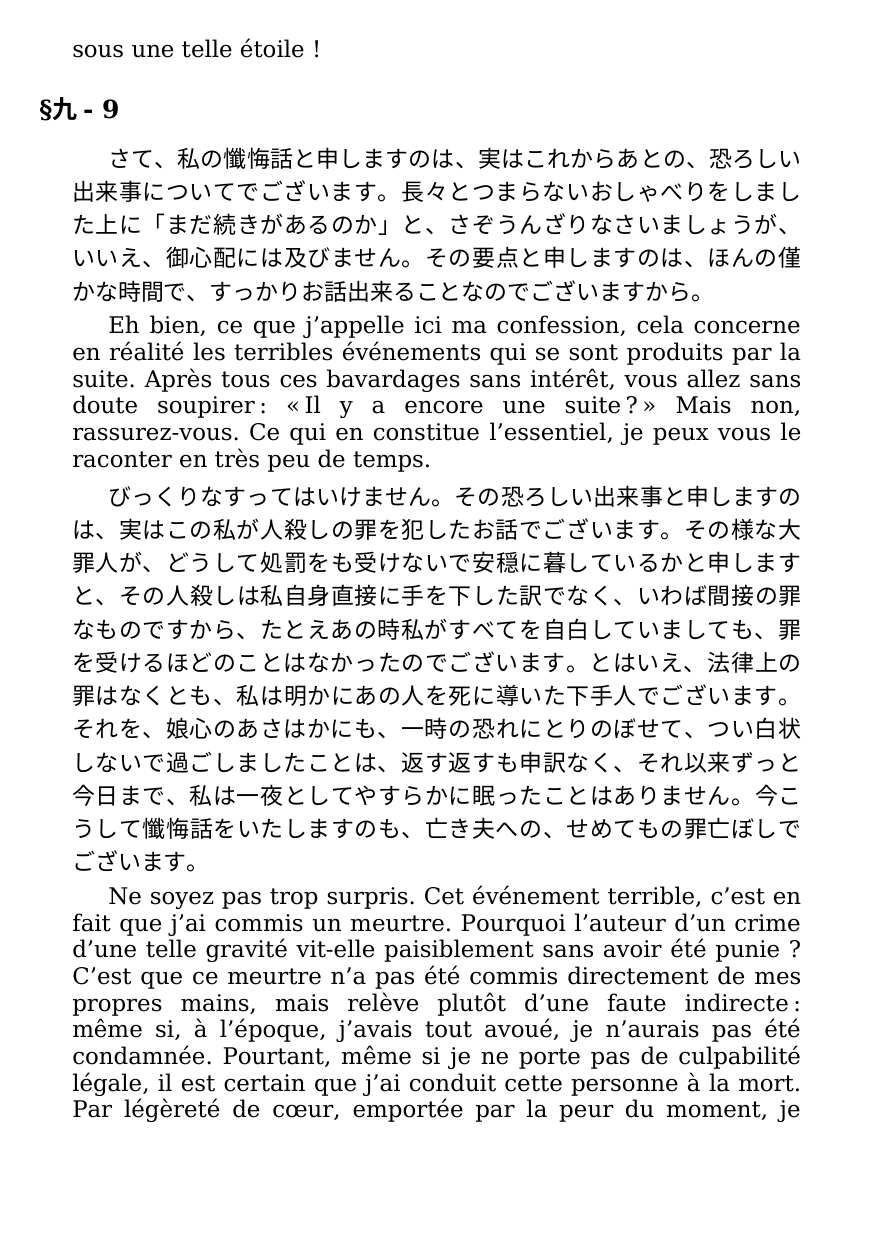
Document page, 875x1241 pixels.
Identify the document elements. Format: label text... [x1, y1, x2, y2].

text Eh bien, ce que j’appelle ici ma confession, cela concerne en réalité les terribles événements qui se sont produits par la suite. Après tous ces bavardages sans intérêt, vous allez sans doute soupirer : « Il y a encore une suite ? » Mais non, rassurez-vous. Ce qui en constitue l’essentiel, je peux vous le raconter en très peu de temps. [72, 313, 802, 473]
text Ne soyez pas trop surpris. Cet événement terrible, c’est en fait que j’ai commis un meurtre. Pourquoi l’auteur d’un crime d’une telle gravité vit-elle paisiblement sans avoir été punie ? C’est que ce meurtre n’a pas été commis directement de mes propres mains, mais relève plutôt d’une faute indirecte : même si, à l’époque, j’avais tout avoué, je n’aurais pas été condamnée. Pourtant, même si je ne porte pas de culpabilité légale, il est certain que j’ai conduit cette personne à la mort. Par légèreté de cœur, emportée par la peur du moment, je [72, 883, 802, 1123]
text sous une telle étoile ! [72, 36, 802, 63]
text さて、私の懺悔話と申しますのは、実はこれからあとの、恐ろしい出来事についてでございます。長々とつまらないおしゃべりをしました上に「まだ続きがあるのか」と、さぞうんざりなさいましょうが、いいえ、御心配には及びません。その要点と申しますのは、ほんの僅かな時間で、すっかりお話出来ることなのでございますから。 [72, 141, 802, 307]
subtitle §九 - 9 [36, 86, 838, 129]
text びっくりなすってはいけません。その恐ろしい出来事と申しますのは、実はこの私が人殺しの罪を犯したお話でございます。その様な大罪人が、どうして処罰をも受けないで安穏に暮しているかと申しますと、その人殺しは私自身直接に手を下した訳でなく、いわば間接の罪なものですから、たとえあの時私がすべてを自白していましても、罪を受けるほどのことはなかったのでございます。とはいえ、法律上の罪はなくとも、私は明かにあの人を死に導いた下手人でございます。それを、娘心のあさはかにも、一時の恐れにとりのぼせて、つい白状しないで過ごしましたことは、返す返すも申訳なく、それ以来ずっと今日まで、私は一夜としてやすらかに眠ったことはありません。今こうして懺悔話をいたしますのも、亡き夫への、せめてもの罪亡ぼしでございます。 [72, 478, 802, 877]
